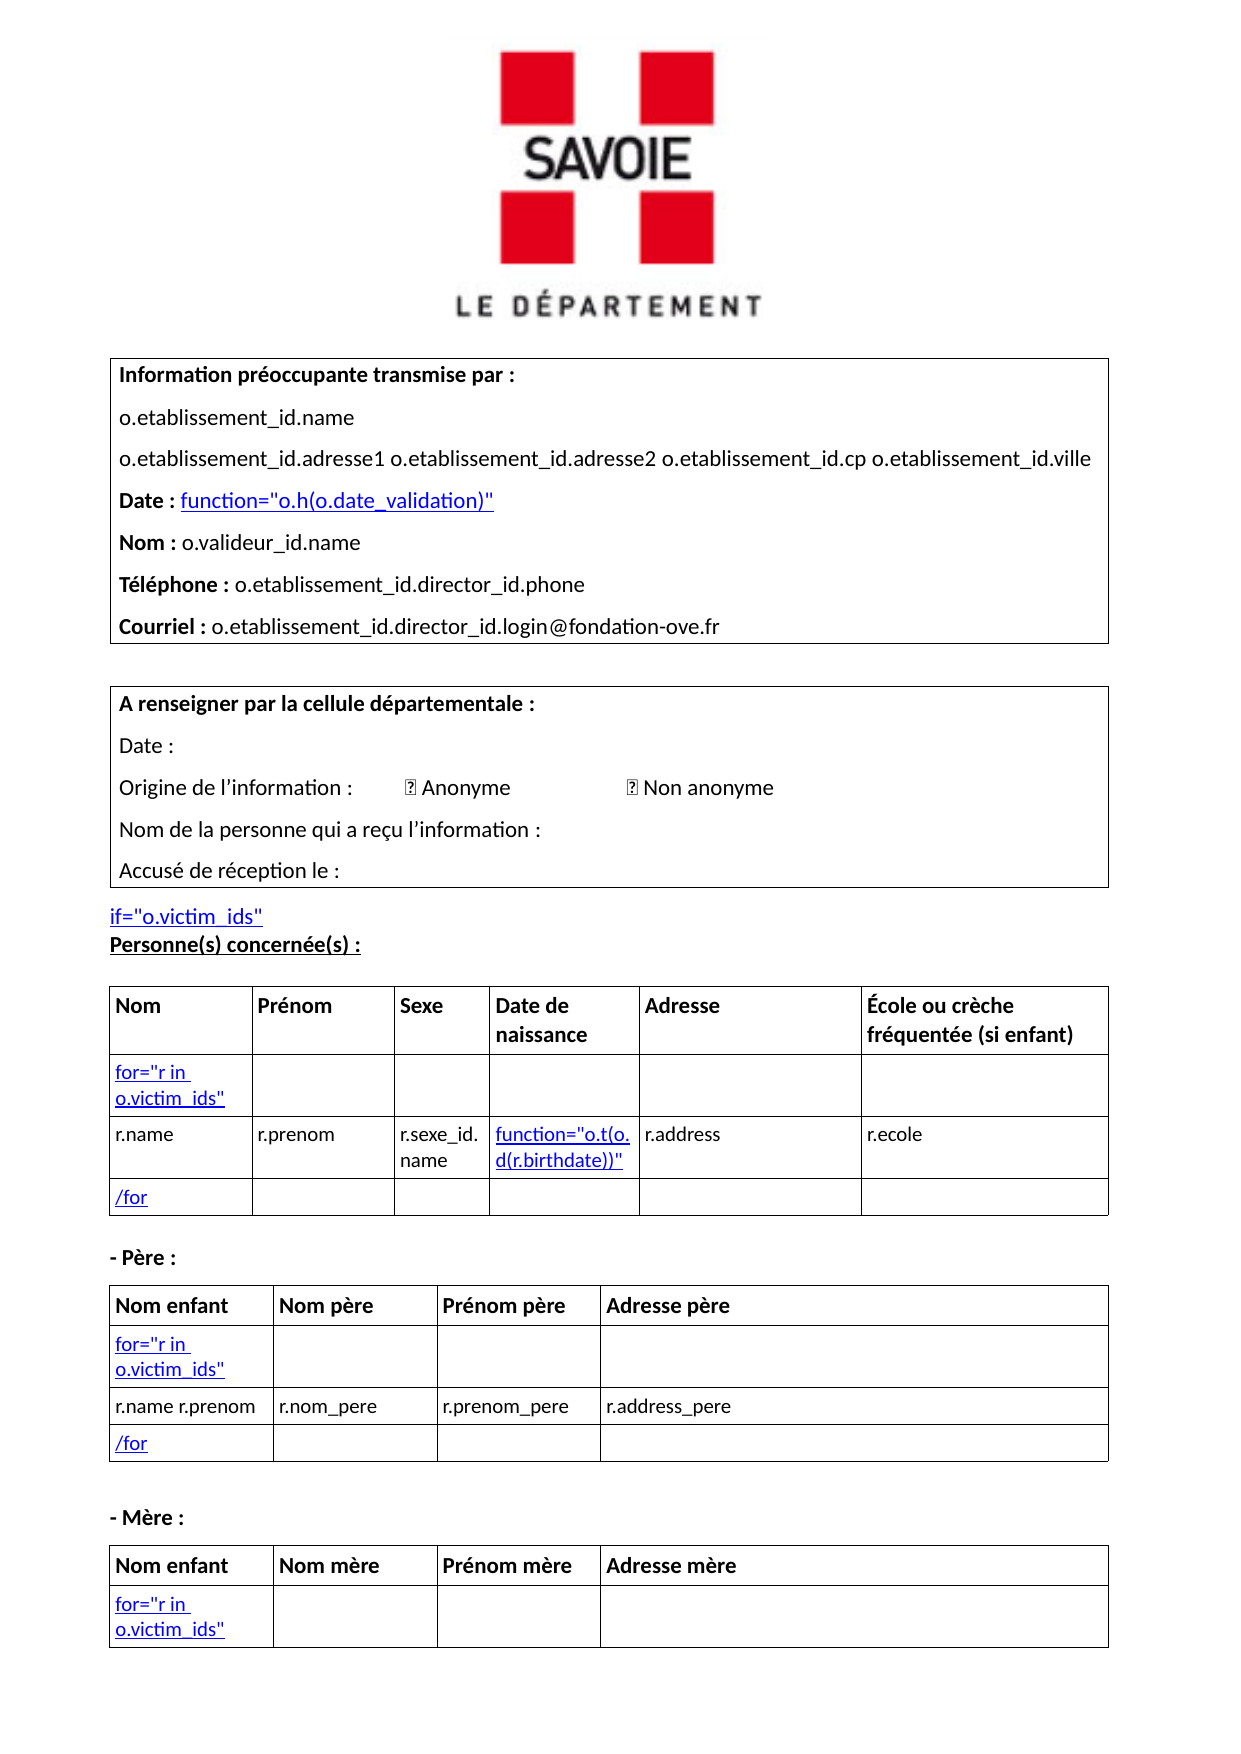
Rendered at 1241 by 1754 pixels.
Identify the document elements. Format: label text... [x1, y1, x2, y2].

table_cell /for [110, 1179, 252, 1215]
table_cell [438, 1425, 600, 1461]
text Accusé de réception le : [111, 853, 1108, 887]
table_cell [862, 1179, 1108, 1215]
table_cell r.ecole [862, 1117, 1108, 1178]
table_cell [438, 1586, 600, 1647]
table_cell [601, 1586, 1108, 1647]
text o.etablissement_id.adresse1 o.etablissement_id.adresse2 o.etablissement_id.cp o.etablissement_id.ville [111, 441, 1108, 473]
table_cell [601, 1326, 1108, 1387]
table_header Adresse père [601, 1286, 1108, 1325]
table_header Nom mère [274, 1546, 437, 1585]
table_header Nom enfant [110, 1546, 273, 1585]
table_header Prénom père [438, 1286, 600, 1325]
table_cell [253, 1055, 394, 1116]
table_cell r.nom_pere [274, 1388, 437, 1424]
table_header Sexe [395, 987, 489, 1053]
text - Père : [109, 1243, 1109, 1271]
table_cell r.name [110, 1117, 252, 1178]
table_header Nom enfant [110, 1286, 273, 1325]
table_cell [862, 1055, 1108, 1116]
table_cell r.address_pere [601, 1388, 1108, 1424]
text Nom de la personne qui a reçu l’information : [111, 812, 1108, 843]
text Date : function="o.h(o.date_validation)" [111, 483, 1108, 514]
table_cell [395, 1179, 489, 1215]
text Téléphone : o.etablissement_id.director_id.phone [111, 567, 1108, 598]
text Nom : o.valideur_id.name [111, 525, 1108, 557]
table_cell for="r in o.victim_ids" [110, 1586, 273, 1647]
table_cell [490, 1055, 639, 1116]
text Information préoccupante transmise par : [111, 359, 1108, 389]
text Courriel : o.etablissement_id.director_id.login@fondation-ove.fr [111, 609, 1108, 643]
table_header Nom [110, 987, 252, 1053]
text o.etablissement_id.name [111, 399, 1108, 431]
text if="o.victim_ids" [109, 902, 1109, 930]
table_cell function="o.t(o.d(r.birthdate))" [490, 1117, 639, 1178]
table_cell r.sexe_id.name [395, 1117, 489, 1178]
table_header Date de naissance [490, 987, 639, 1053]
text Personne(s) concernée(s) : [109, 930, 1109, 958]
text Date : [111, 728, 1108, 759]
table_cell r.address [640, 1117, 861, 1178]
table_header Nom père [274, 1286, 437, 1325]
table_cell [640, 1179, 861, 1215]
table_header Adresse mère [601, 1546, 1108, 1585]
table_cell /for [110, 1425, 273, 1461]
table_cell [640, 1055, 861, 1116]
table_cell [274, 1425, 437, 1461]
table_cell r.name r.prenom [110, 1388, 273, 1424]
text Origine de l’information :  Anonyme  Non anonyme [111, 769, 1108, 801]
table_cell [274, 1326, 437, 1387]
table_cell [601, 1425, 1108, 1461]
table_cell r.prenom [253, 1117, 394, 1178]
table_cell for="r in o.victim_ids" [110, 1326, 273, 1387]
table_cell [395, 1055, 489, 1116]
table_cell [490, 1179, 639, 1215]
table_header Prénom mère [438, 1546, 600, 1585]
table_cell [253, 1179, 394, 1215]
table_cell [274, 1586, 437, 1647]
table_cell for="r in o.victim_ids" [110, 1055, 252, 1116]
table_header École ou crèche fréquentée (si enfant) [862, 987, 1108, 1053]
table_cell r.prenom_pere [438, 1388, 600, 1424]
table_header Prénom [253, 987, 394, 1053]
table_header Adresse [640, 987, 861, 1053]
text A renseigner par la cellule départementale : [111, 687, 1108, 717]
text - Mère : [109, 1503, 1109, 1531]
table_cell [438, 1326, 600, 1387]
